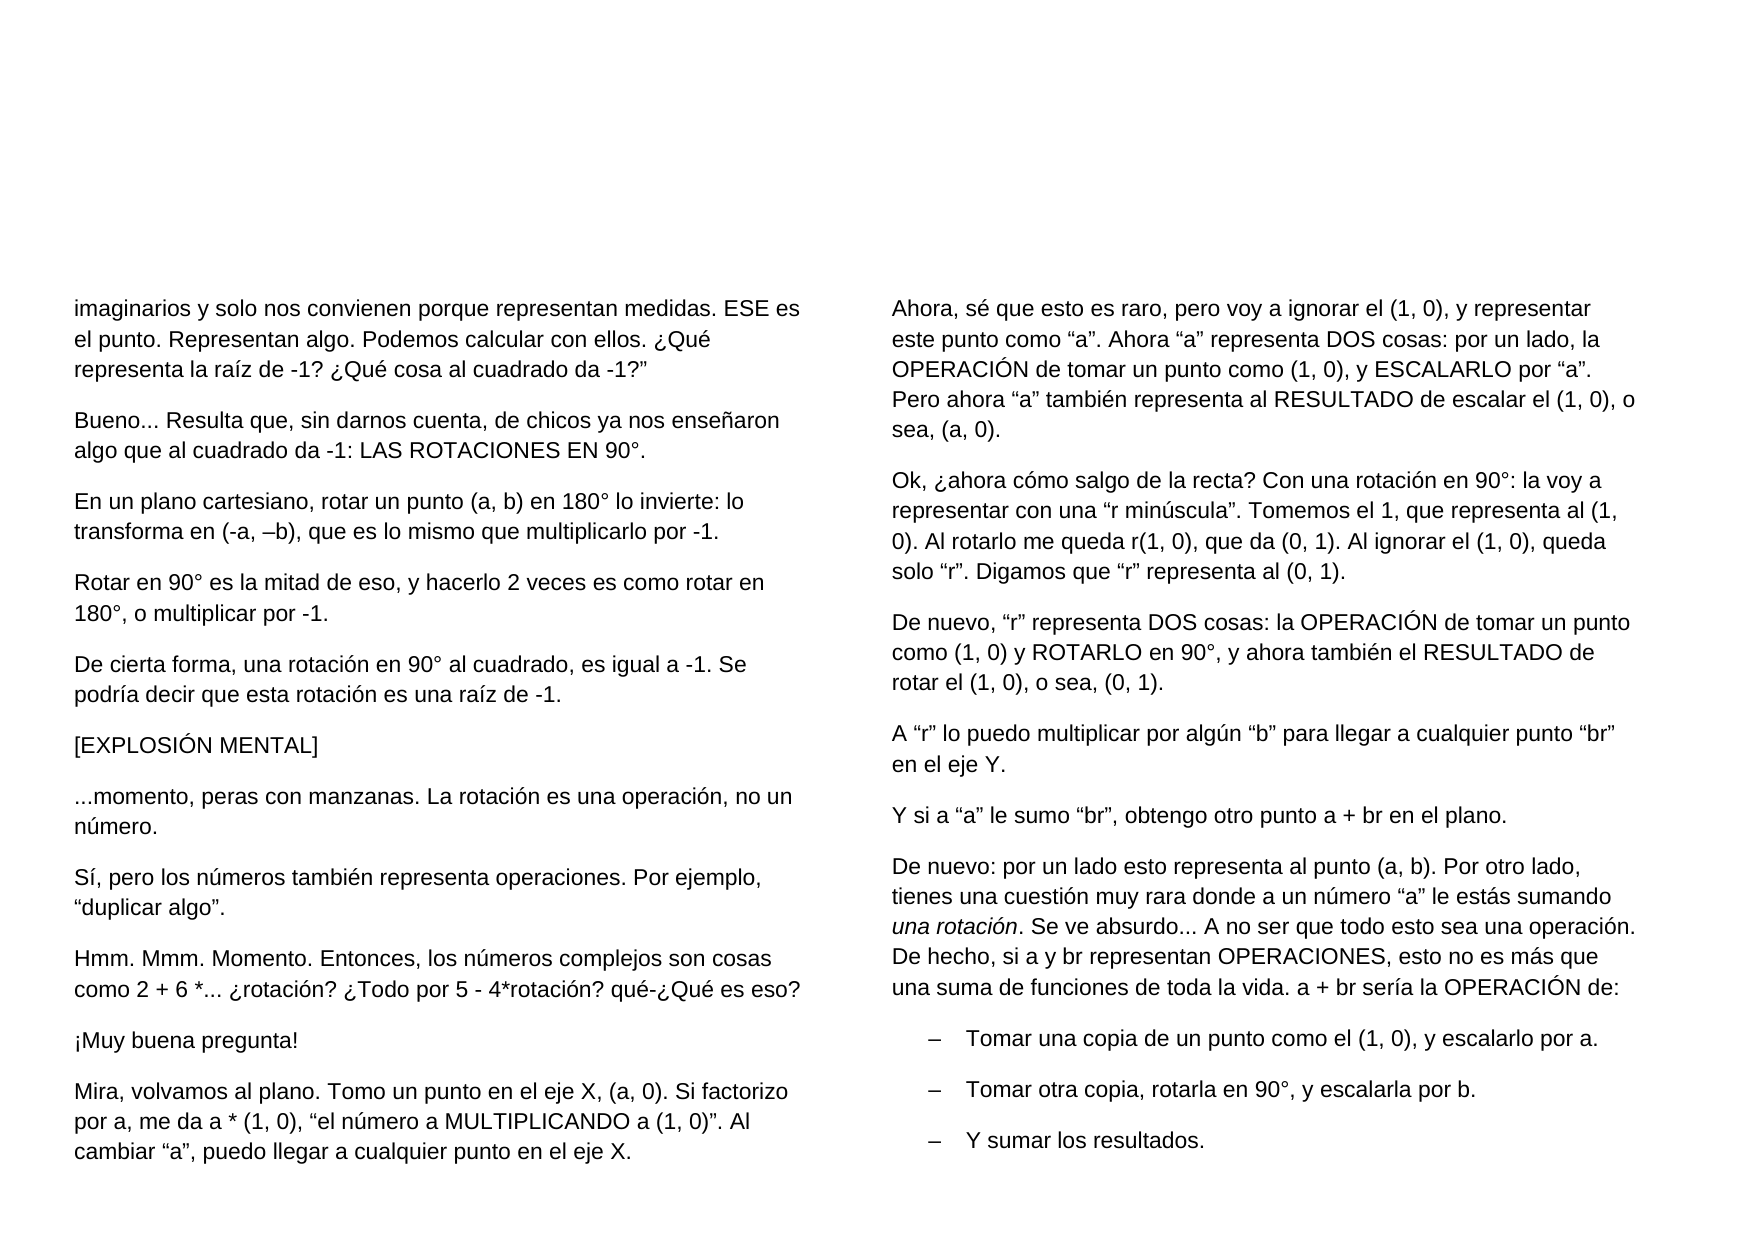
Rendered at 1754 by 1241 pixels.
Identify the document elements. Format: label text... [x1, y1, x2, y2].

text Bueno... Resulta que, sin darnos cuenta, de chicos ya nos enseñaron algo que al cuadrado da -1: LAS ROTACIONES EN 90°. [74, 407, 818, 463]
text Hmm. Mmm. Momento. Entonces, los números complejos son cosas como 2 + 6 *... ¿rotación? ¿Todo por 5 - 4*rotación? qué-¿Qué es eso? [74, 945, 818, 1002]
text De cierta forma, una rotación en 90° al cuadrado, es igual a -1. Se podría decir que esta rotación es una raíz de -1. [74, 651, 818, 707]
text Ok, ¿ahora cómo salgo de la recta? Con una rotación en 90°: la voy a representar con una “r minúscula”. Tomemos el 1, que representa al (1, 0). Al rotarlo me queda r(1, 0), que da (0, 1). Al ignorar el (1, 0), queda solo “r”. Digamos que “r” representa al (0, 1). [892, 467, 1636, 584]
text A “r” lo puedo multiplicar por algún “b” para llegar a cualquier punto “br” en el eje Y. [892, 720, 1636, 777]
text ¡Muy buena pregunta! [74, 1027, 818, 1053]
text Ahora, sé que esto es raro, pero voy a ignorar el (1, 0), y representar este punto como “a”. Ahora “a” representa DOS cosas: por un lado, la OPERACIÓN de tomar un punto como (1, 0), y ESCALARLO por “a”. Pero ahora “a” también representa al RESULTADO de escalar el (1, 0), o sea, (a, 0). [892, 295, 1636, 442]
text [EXPLOSIÓN MENTAL] [74, 732, 818, 758]
text De nuevo: por un lado esto representa al punto (a, b). Por otro lado, tienes una cuestión muy rara donde a un número “a” le estás sumando una rotación. Se ve absurdo... A no ser que todo esto sea una operación. De hecho, si a y br representan OPERACIONES, esto no es más que una suma de funciones de toda la vida. a + br sería la OPERACIÓN de: [892, 853, 1636, 1000]
list Tomar una copia de un punto como el (1, 0), y escalarlo por a. [928, 1024, 1636, 1051]
text Y si a “a” le sumo “br”, obtengo otro punto a + br en el plano. [892, 802, 1636, 828]
text Sí, pero los números también representa operaciones. Por ejemplo, “duplicar algo”. [74, 864, 818, 921]
text Mira, volvamos al plano. Tomo un punto en el eje X, (a, 0). Si factorizo por a, me da a * (1, 0), “el número a MULTIPLICANDO a (1, 0)”. Al cambiar “a”, puedo llegar a cualquier punto en el eje X. [74, 1078, 818, 1164]
text Rotar en 90° es la mitad de eso, y hacerlo 2 veces es como rotar en 180°, o multiplicar por -1. [74, 569, 818, 626]
list Y sumar los resultados. [928, 1127, 1636, 1153]
text En un plano cartesiano, rotar un punto (a, b) en 180° lo invierte: lo transforma en (-a, –b), que es lo mismo que multiplicarlo por -1. [74, 488, 818, 544]
text De nuevo, “r” representa DOS cosas: la OPERACIÓN de tomar un punto como (1, 0) y ROTARLO en 90°, y ahora también el RESULTADO de rotar el (1, 0), o sea, (0, 1). [892, 609, 1636, 696]
list Tomar otra copia, rotarla en 90°, y escalarla por b. [928, 1076, 1636, 1102]
text imaginarios y solo nos convienen porque representan medidas. ESE es el punto. Representan algo. Podemos calcular con ellos. ¿Qué representa la raíz de -1? ¿Qué cosa al cuadrado da -1?” [74, 295, 818, 382]
text ...momento, peras con manzanas. La rotación es una operación, no un número. [74, 783, 818, 839]
